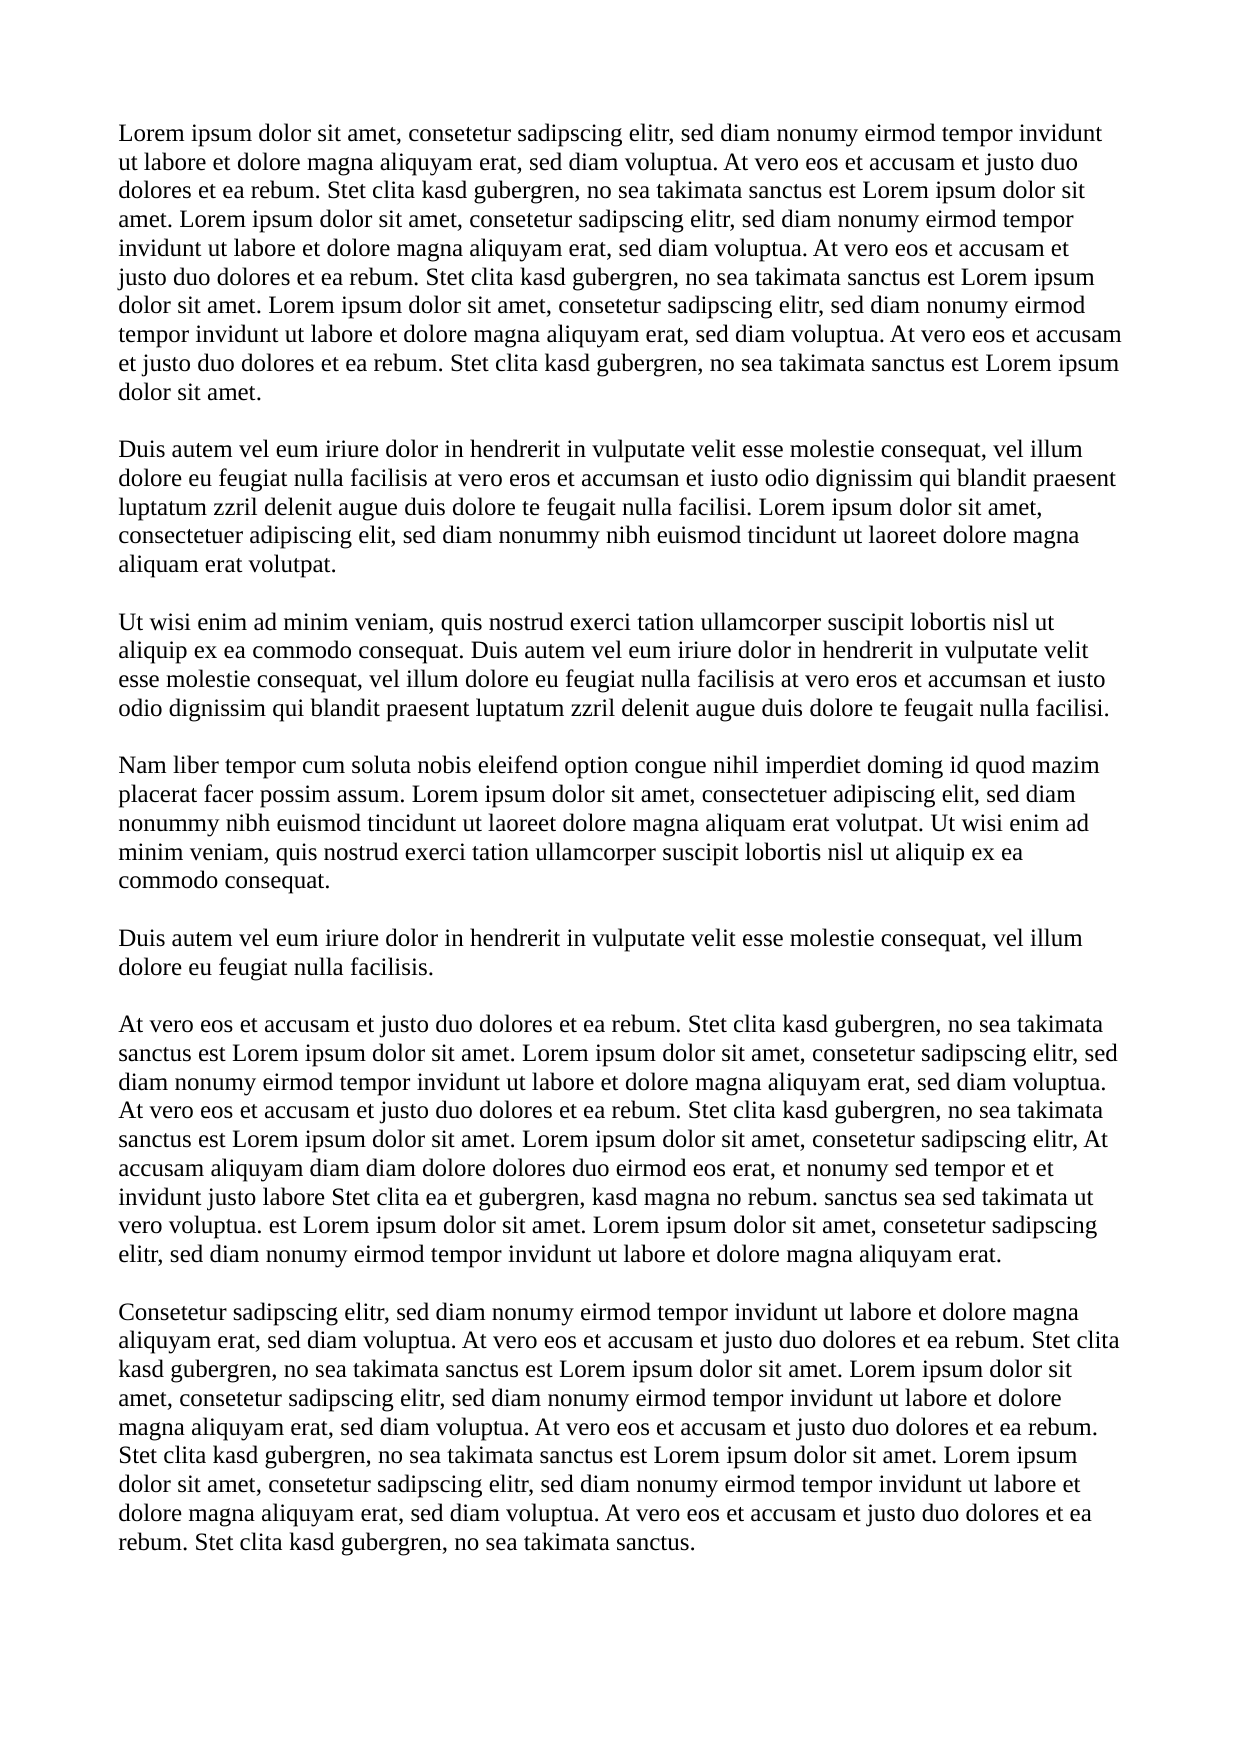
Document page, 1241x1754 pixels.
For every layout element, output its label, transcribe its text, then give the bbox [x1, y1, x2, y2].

text Duis autem vel eum iriure dolor in hendrerit in vulputate velit esse molestie consequat, vel illum dolore eu feugiat nulla facilisis at vero eros et accumsan et iusto odio dignissim qui blandit praesent luptatum zzril delenit augue duis dolore te feugait nulla facilisi. Lorem ipsum dolor sit amet, consectetuer adipiscing elit, sed diam nonummy nibh euismod tincidunt ut laoreet dolore magna aliquam erat volutpat. [118, 434, 1122, 578]
text Ut wisi enim ad minim veniam, quis nostrud exerci tation ullamcorper suscipit lobortis nisl ut aliquip ex ea commodo consequat. Duis autem vel eum iriure dolor in hendrerit in vulputate velit esse molestie consequat, vel illum dolore eu feugiat nulla facilisis at vero eros et accumsan et iusto odio dignissim qui blandit praesent luptatum zzril delenit augue duis dolore te feugait nulla facilisi. [118, 607, 1122, 722]
text At vero eos et accusam et justo duo dolores et ea rebum. Stet clita kasd gubergren, no sea takimata sanctus est Lorem ipsum dolor sit amet. Lorem ipsum dolor sit amet, consetetur sadipscing elitr, sed diam nonumy eirmod tempor invidunt ut labore et dolore magna aliquyam erat, sed diam voluptua. At vero eos et accusam et justo duo dolores et ea rebum. Stet clita kasd gubergren, no sea takimata sanctus est Lorem ipsum dolor sit amet. Lorem ipsum dolor sit amet, consetetur sadipscing elitr, At accusam aliquyam diam diam dolore dolores duo eirmod eos erat, et nonumy sed tempor et et invidunt justo labore Stet clita ea et gubergren, kasd magna no rebum. sanctus sea sed takimata ut vero voluptua. est Lorem ipsum dolor sit amet. Lorem ipsum dolor sit amet, consetetur sadipscing elitr, sed diam nonumy eirmod tempor invidunt ut labore et dolore magna aliquyam erat. [118, 1009, 1122, 1268]
text Nam liber tempor cum soluta nobis eleifend option congue nihil imperdiet doming id quod mazim placerat facer possim assum. Lorem ipsum dolor sit amet, consectetuer adipiscing elit, sed diam nonummy nibh euismod tincidunt ut laoreet dolore magna aliquam erat volutpat. Ut wisi enim ad minim veniam, quis nostrud exerci tation ullamcorper suscipit lobortis nisl ut aliquip ex ea commodo consequat. [118, 751, 1122, 894]
text Lorem ipsum dolor sit amet, consetetur sadipscing elitr, sed diam nonumy eirmod tempor invidunt ut labore et dolore magna aliquyam erat, sed diam voluptua. At vero eos et accusam et justo duo dolores et ea rebum. Stet clita kasd gubergren, no sea takimata sanctus est Lorem ipsum dolor sit amet. Lorem ipsum dolor sit amet, consetetur sadipscing elitr, sed diam nonumy eirmod tempor invidunt ut labore et dolore magna aliquyam erat, sed diam voluptua. At vero eos et accusam et justo duo dolores et ea rebum. Stet clita kasd gubergren, no sea takimata sanctus est Lorem ipsum dolor sit amet. Lorem ipsum dolor sit amet, consetetur sadipscing elitr, sed diam nonumy eirmod tempor invidunt ut labore et dolore magna aliquyam erat, sed diam voluptua. At vero eos et accusam et justo duo dolores et ea rebum. Stet clita kasd gubergren, no sea takimata sanctus est Lorem ipsum dolor sit amet. [118, 118, 1122, 406]
text Duis autem vel eum iriure dolor in hendrerit in vulputate velit esse molestie consequat, vel illum dolore eu feugiat nulla facilisis. [118, 923, 1122, 981]
text Consetetur sadipscing elitr, sed diam nonumy eirmod tempor invidunt ut labore et dolore magna aliquyam erat, sed diam voluptua. At vero eos et accusam et justo duo dolores et ea rebum. Stet clita kasd gubergren, no sea takimata sanctus est Lorem ipsum dolor sit amet. Lorem ipsum dolor sit amet, consetetur sadipscing elitr, sed diam nonumy eirmod tempor invidunt ut labore et dolore magna aliquyam erat, sed diam voluptua. At vero eos et accusam et justo duo dolores et ea rebum. Stet clita kasd gubergren, no sea takimata sanctus est Lorem ipsum dolor sit amet. Lorem ipsum dolor sit amet, consetetur sadipscing elitr, sed diam nonumy eirmod tempor invidunt ut labore et dolore magna aliquyam erat, sed diam voluptua. At vero eos et accusam et justo duo dolores et ea rebum. Stet clita kasd gubergren, no sea takimata sanctus. [118, 1297, 1122, 1556]
